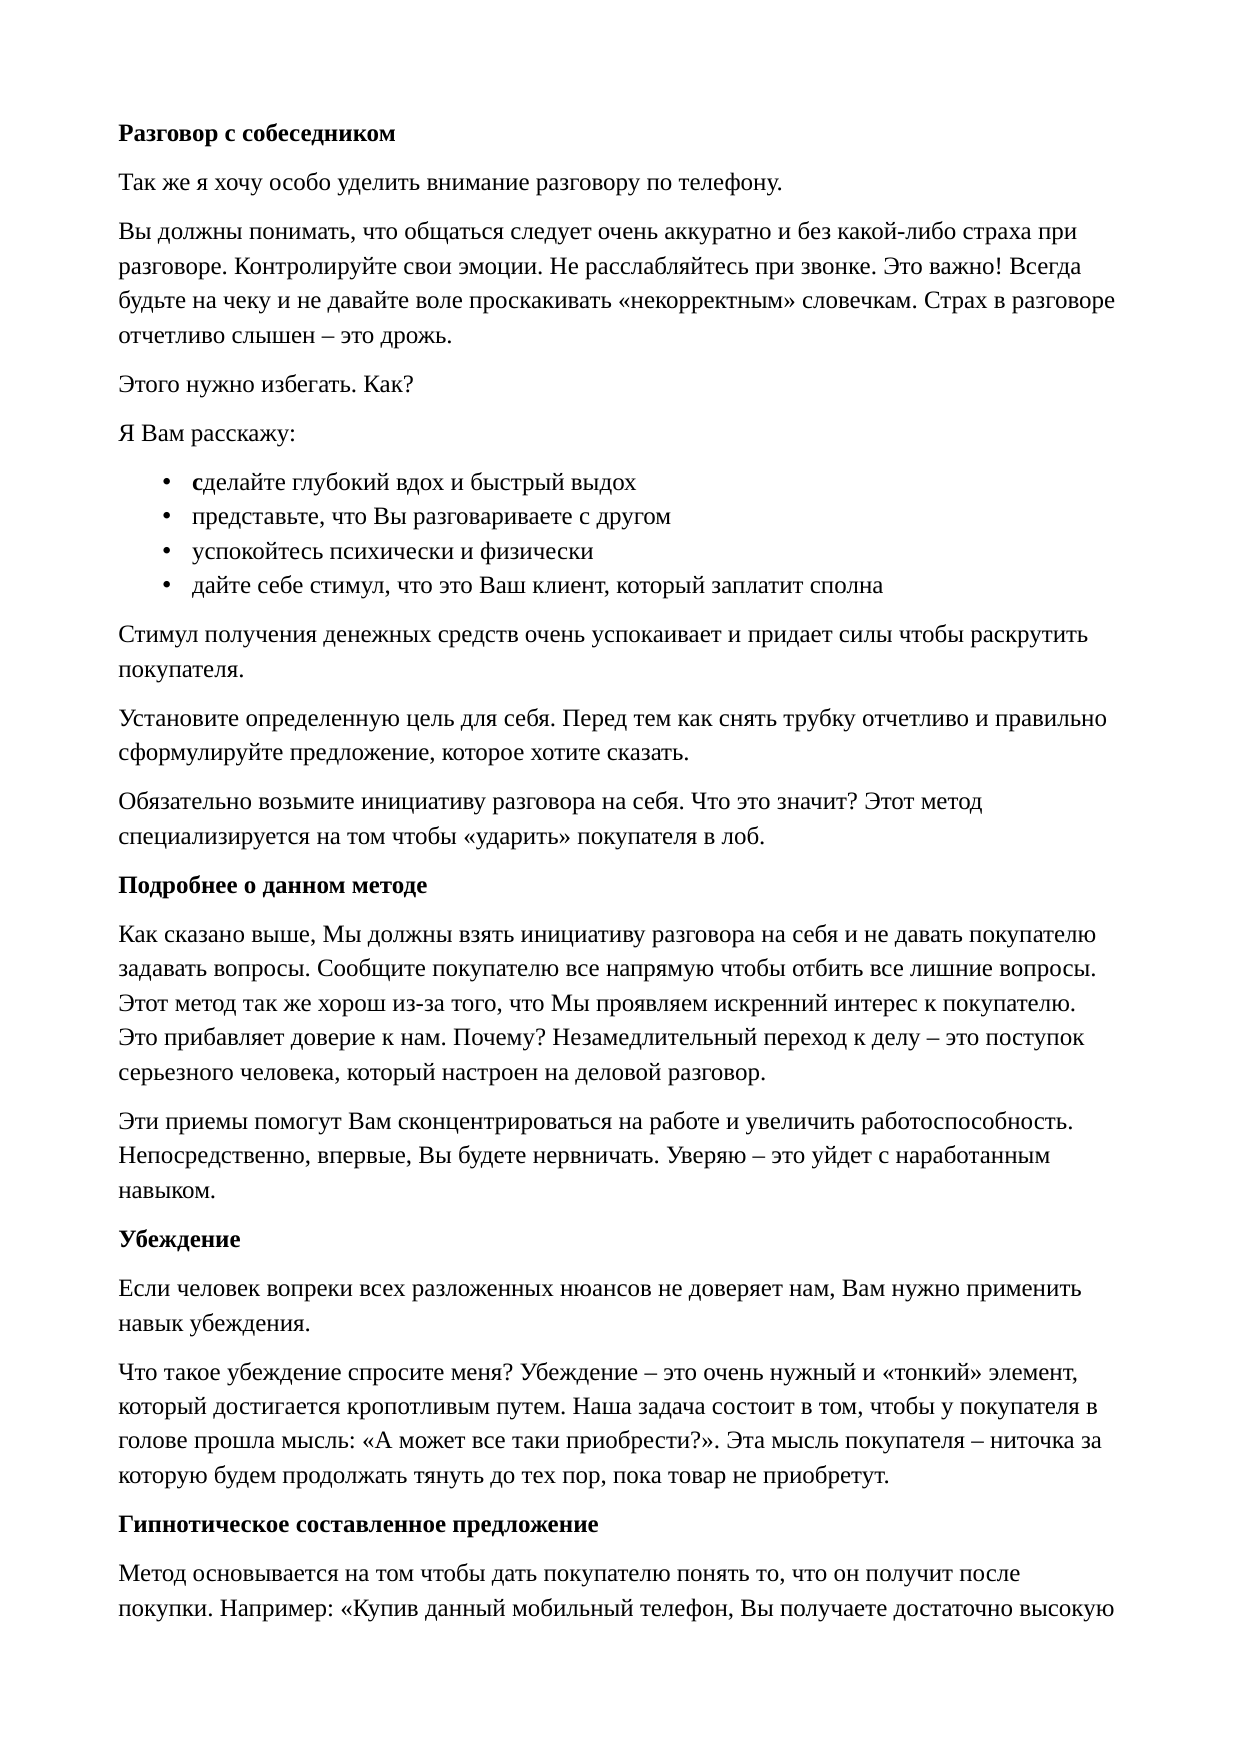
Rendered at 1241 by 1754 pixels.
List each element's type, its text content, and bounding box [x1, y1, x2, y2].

text Разговор с собеседником [118, 118, 1122, 147]
text Обязательно возьмите инициативу разговора на себя. Что это значит? Этот метод специализируется на том чтобы «ударить» покупателя в лоб. [118, 786, 1122, 850]
list успокойтесь психически и физически [162, 536, 1122, 564]
text Так же я хочу особо уделить внимание разговору по телефону. [118, 167, 1122, 196]
list дайте себе стимул, что это Ваш клиент, который заплатит сполна [162, 570, 1122, 599]
text Установите определенную цель для себя. Перед тем как снять трубку отчетливо и правильно сформулируйте предложение, которое хотите сказать. [118, 703, 1122, 766]
text Стимул получения денежных средств очень успокаивает и придает силы чтобы раскрутить покупателя. [118, 619, 1122, 683]
text Подробнее о данном методе [118, 870, 1122, 899]
list сделайте глубокий вдох и быстрый выдох [162, 467, 1122, 496]
text Эти приемы помогут Вам сконцентрироваться на работе и увеличить работоспособность. Непосредственно, впервые, Вы будете нервничать. Уверяю – это уйдет с наработанным навыком. [118, 1106, 1122, 1204]
text Я Вам расскажу: [118, 418, 1122, 447]
text Этого нужно избегать. Как? [118, 369, 1122, 397]
text Убеждение [118, 1224, 1122, 1253]
text Гипнотическое составленное предложение [118, 1509, 1122, 1538]
text Метод основывается на том чтобы дать покупателю понять то, что он получит после покупки. Например: «Купив данный мобильный телефон, Вы получаете достаточно высокую [118, 1558, 1122, 1621]
text Вы должны понимать, что общаться следует очень аккуратно и без какой-либо страха при разговоре. Контролируйте свои эмоции. Не расслабляйтесь при звонке. Это важно! Всегда будьте на чеку и не давайте воле проскакивать «некорректным» словечкам. Страх в разговоре отчетливо слышен – это дрожь. [118, 216, 1122, 348]
text Как сказано выше, Мы должны взять инициативу разговора на себя и не давать покупателю задавать вопросы. Сообщите покупателю все напрямую чтобы отбить все лишние вопросы. Этот метод так же хорош из-за того, что Мы проявляем искренний интерес к покупателю. Это прибавляет доверие к нам. Почему? Незамедлительный переход к делу – это поступок серьезного человека, который настроен на деловой разговор. [118, 919, 1122, 1086]
text Что такое убеждение спросите меня? Убеждение – это очень нужный и «тонкий» элемент, который достигается кропотливым путем. Наша задача состоит в том, чтобы у покупателя в голове прошла мысль: «А может все таки приобрести?». Эта мысль покупателя – ниточка за которую будем продолжать тянуть до тех пор, пока товар не приобретут. [118, 1357, 1122, 1489]
text Если человек вопреки всех разложенных нюансов не доверяет нам, Вам нужно применить навык убеждения. [118, 1273, 1122, 1336]
list представьте, что Вы разговариваете с другом [162, 501, 1122, 530]
